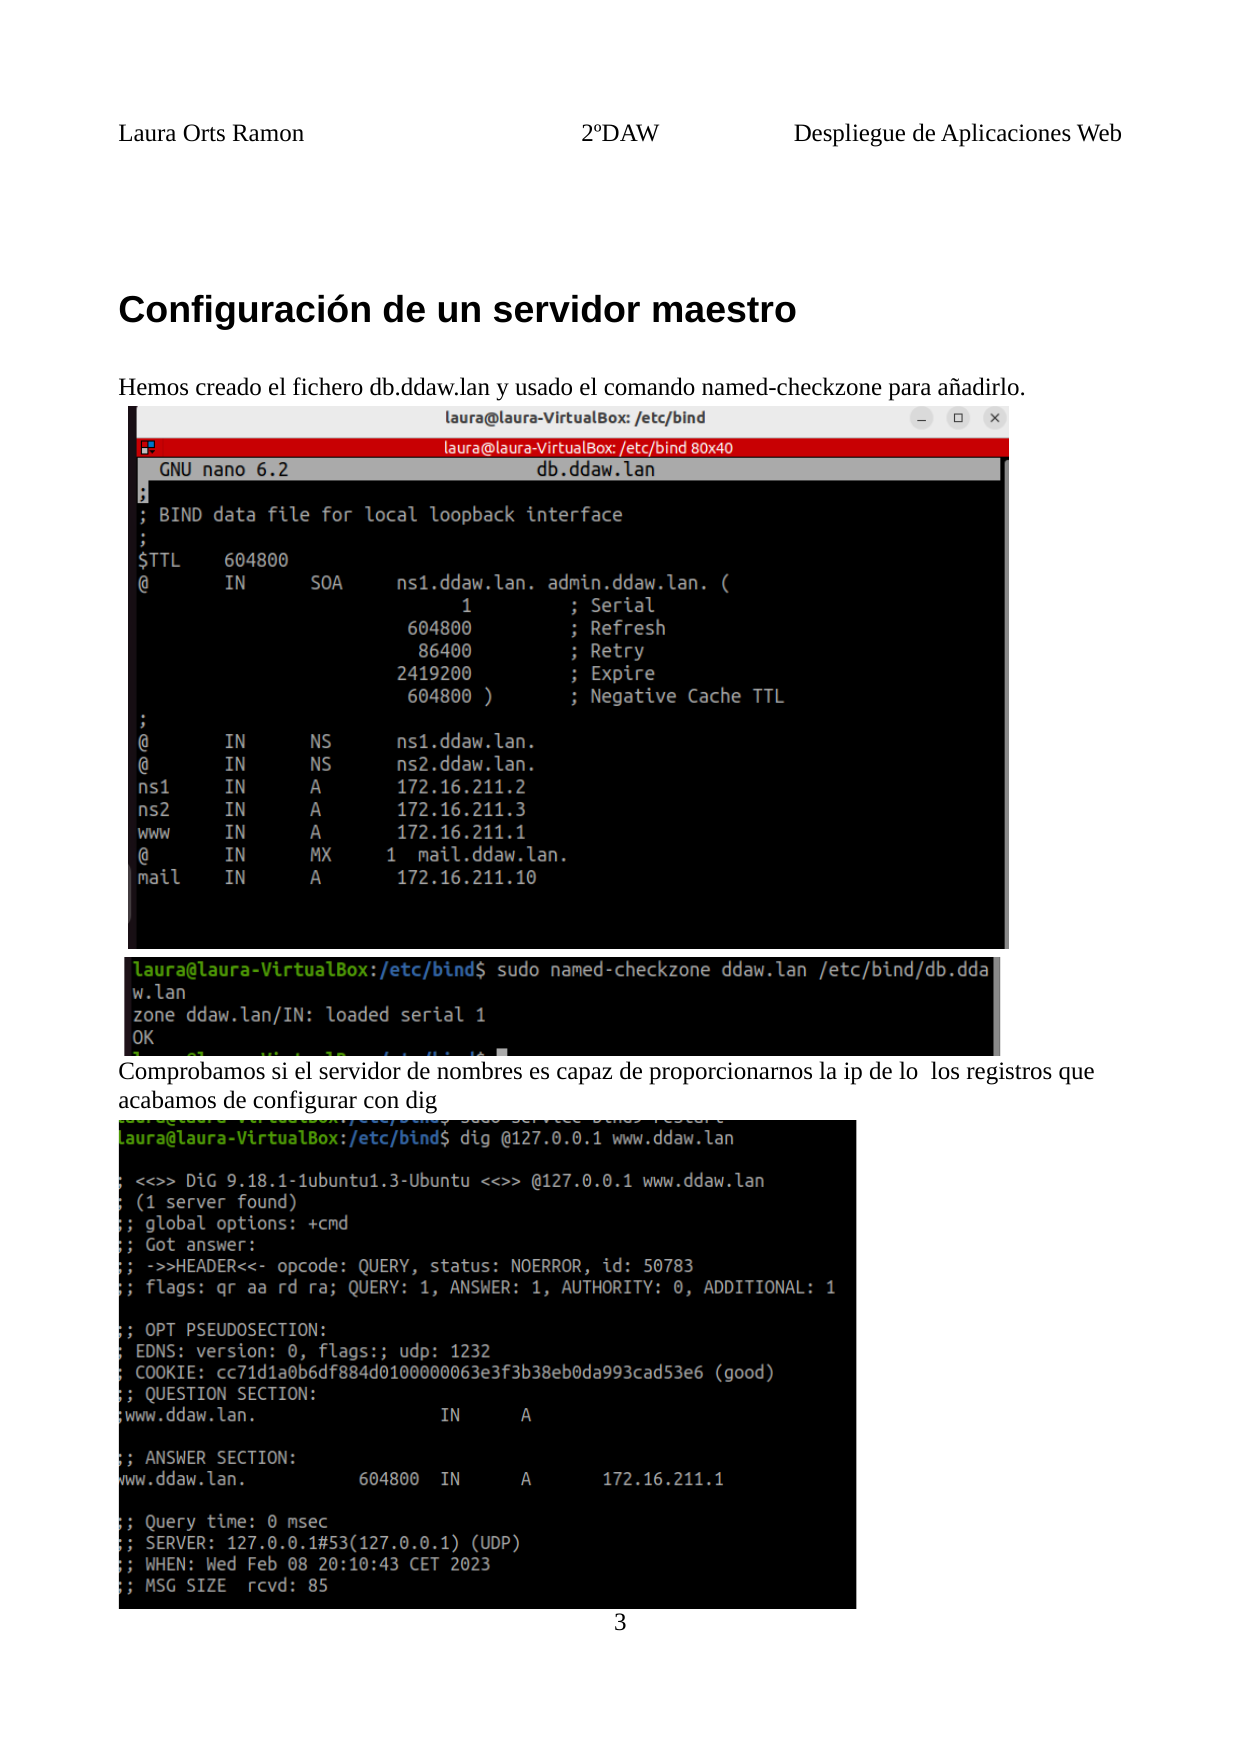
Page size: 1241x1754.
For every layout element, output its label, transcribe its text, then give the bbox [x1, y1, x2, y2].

picture [118, 1120, 857, 1609]
text Hemos creado el fichero db.ddaw.lan y usado el comando named-checkzone para añadirlo. [118, 372, 1122, 401]
picture [128, 406, 1009, 949]
picture [124, 957, 1001, 1056]
subtitle Configuración de un servidor maestro [118, 288, 1122, 331]
text Comprobamos si el servidor de nombres es capaz de proporcionarnos la ip de lo los registros que acabamos de configurar con dig [118, 401, 1122, 1113]
